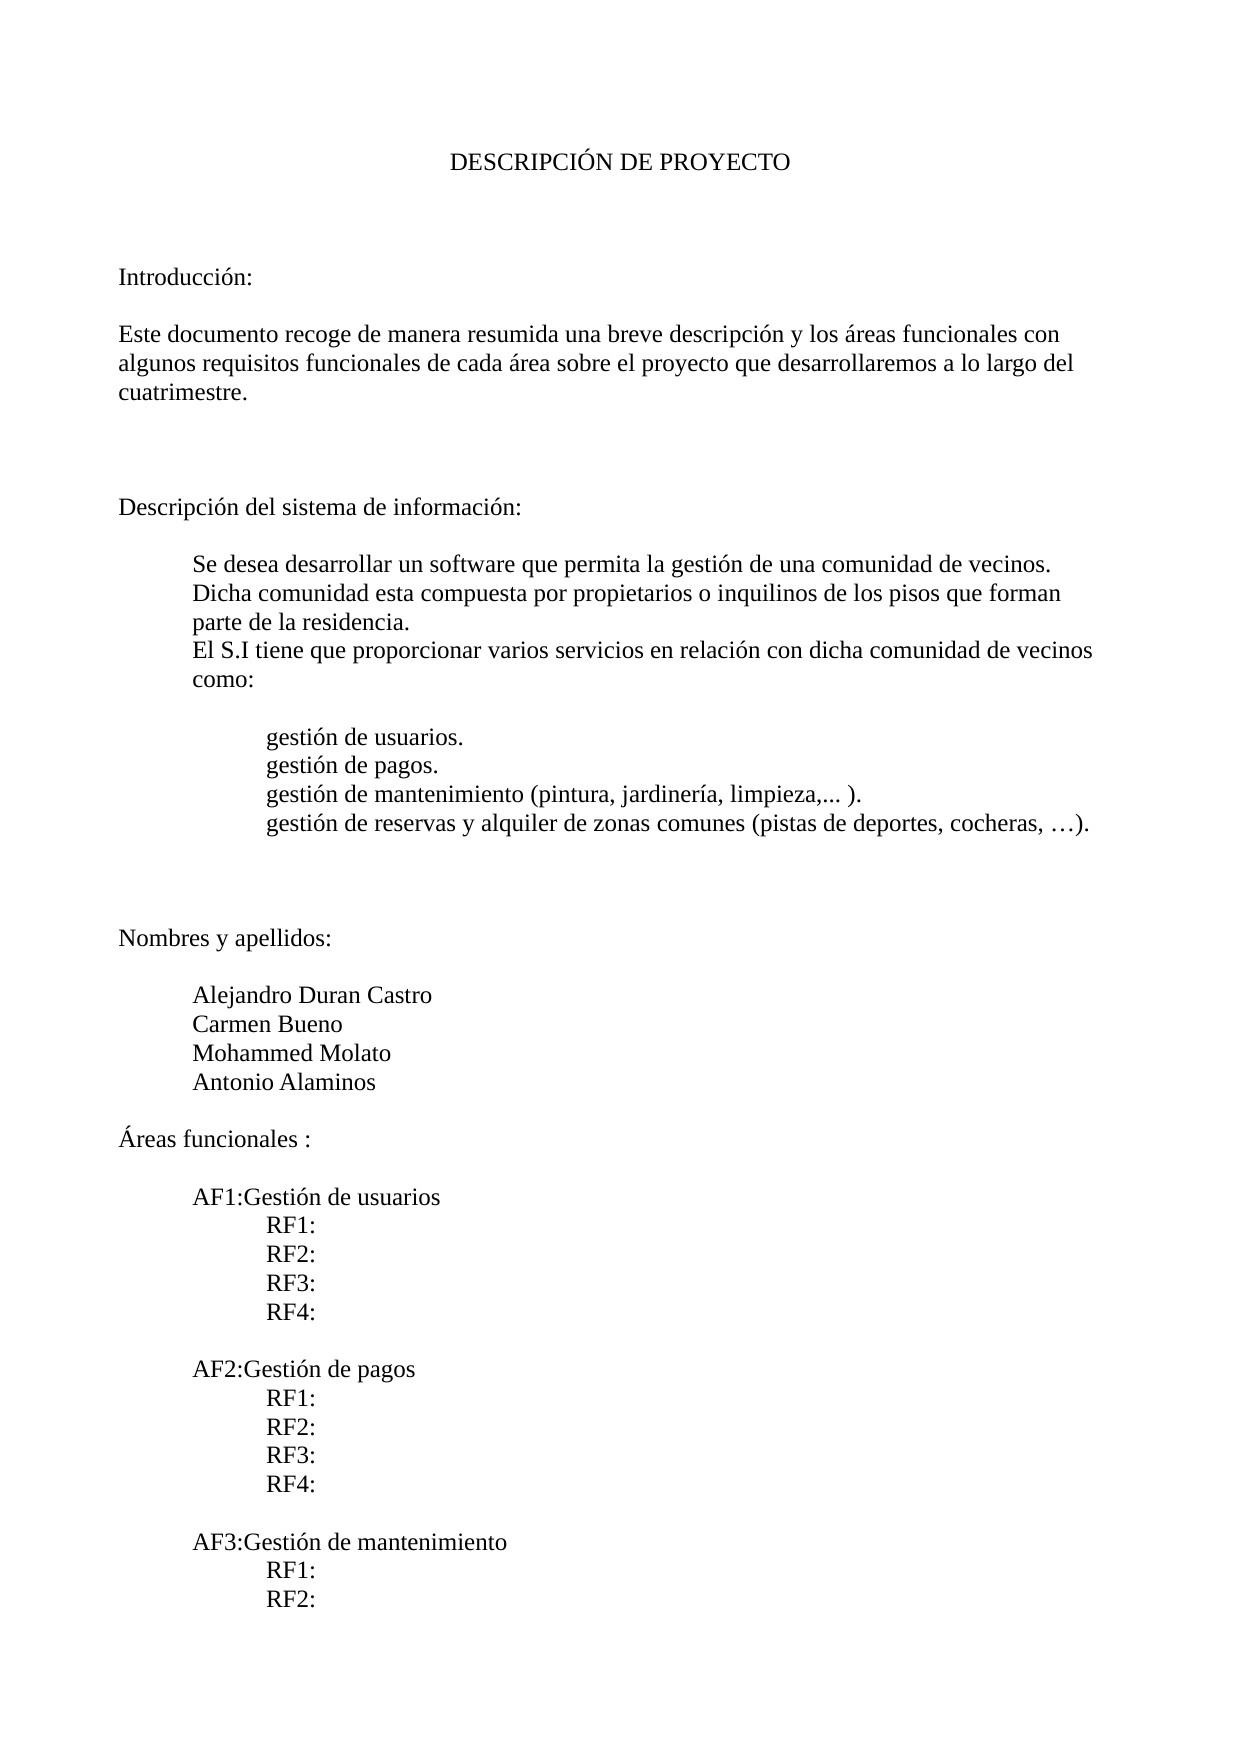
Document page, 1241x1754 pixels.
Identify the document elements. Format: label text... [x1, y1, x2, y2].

text RF4: [118, 1297, 1122, 1326]
text RF2: [118, 1239, 1122, 1268]
text Carmen Bueno [118, 1009, 1122, 1038]
text Descripción del sistema de información: [118, 492, 1122, 521]
text gestión de usuarios. [118, 722, 1122, 751]
text RF1: [118, 1211, 1122, 1239]
text Dicha comunidad esta compuesta por propietarios o inquilinos de los pisos que forman [118, 578, 1122, 607]
text como: [118, 664, 1122, 693]
text gestión de mantenimiento (pintura, jardinería, limpieza,... ). [118, 779, 1122, 808]
text gestión de pagos. [118, 751, 1122, 779]
text AF2:Gestión de pagos [118, 1354, 1122, 1383]
text El S.I tiene que proporcionar varios servicios en relación con dicha comunidad de vecinos [118, 636, 1122, 664]
text RF3: [118, 1441, 1122, 1469]
text AF3:Gestión de mantenimiento [118, 1527, 1122, 1556]
text AF1:Gestión de usuarios [118, 1182, 1122, 1211]
text Antonio Alaminos [118, 1067, 1122, 1096]
text Áreas funcionales : [118, 1124, 1122, 1153]
text Introducción: [118, 262, 1122, 291]
text Mohammed Molato [118, 1038, 1122, 1067]
text DESCRIPCIÓN DE PROYECTO [118, 147, 1122, 176]
text RF1: [118, 1556, 1122, 1584]
text RF1: [118, 1383, 1122, 1412]
text Este documento recoge de manera resumida una breve descripción y los áreas funcionales con algunos requisitos funcionales de cada área sobre el proyecto que desarrollaremos a lo largo del cuatrimestre. [118, 319, 1122, 406]
text gestión de reservas y alquiler de zonas comunes (pistas de deportes, cocheras, …). [118, 808, 1122, 837]
text Se desea desarrollar un software que permita la gestión de una comunidad de vecinos. [118, 549, 1122, 578]
text Alejandro Duran Castro [118, 981, 1122, 1009]
text RF2: [118, 1584, 1122, 1613]
text parte de la residencia. [118, 607, 1122, 636]
text RF4: [118, 1469, 1122, 1498]
text Nombres y apellidos: [118, 923, 1122, 952]
text RF3: [118, 1268, 1122, 1297]
text RF2: [118, 1412, 1122, 1441]
